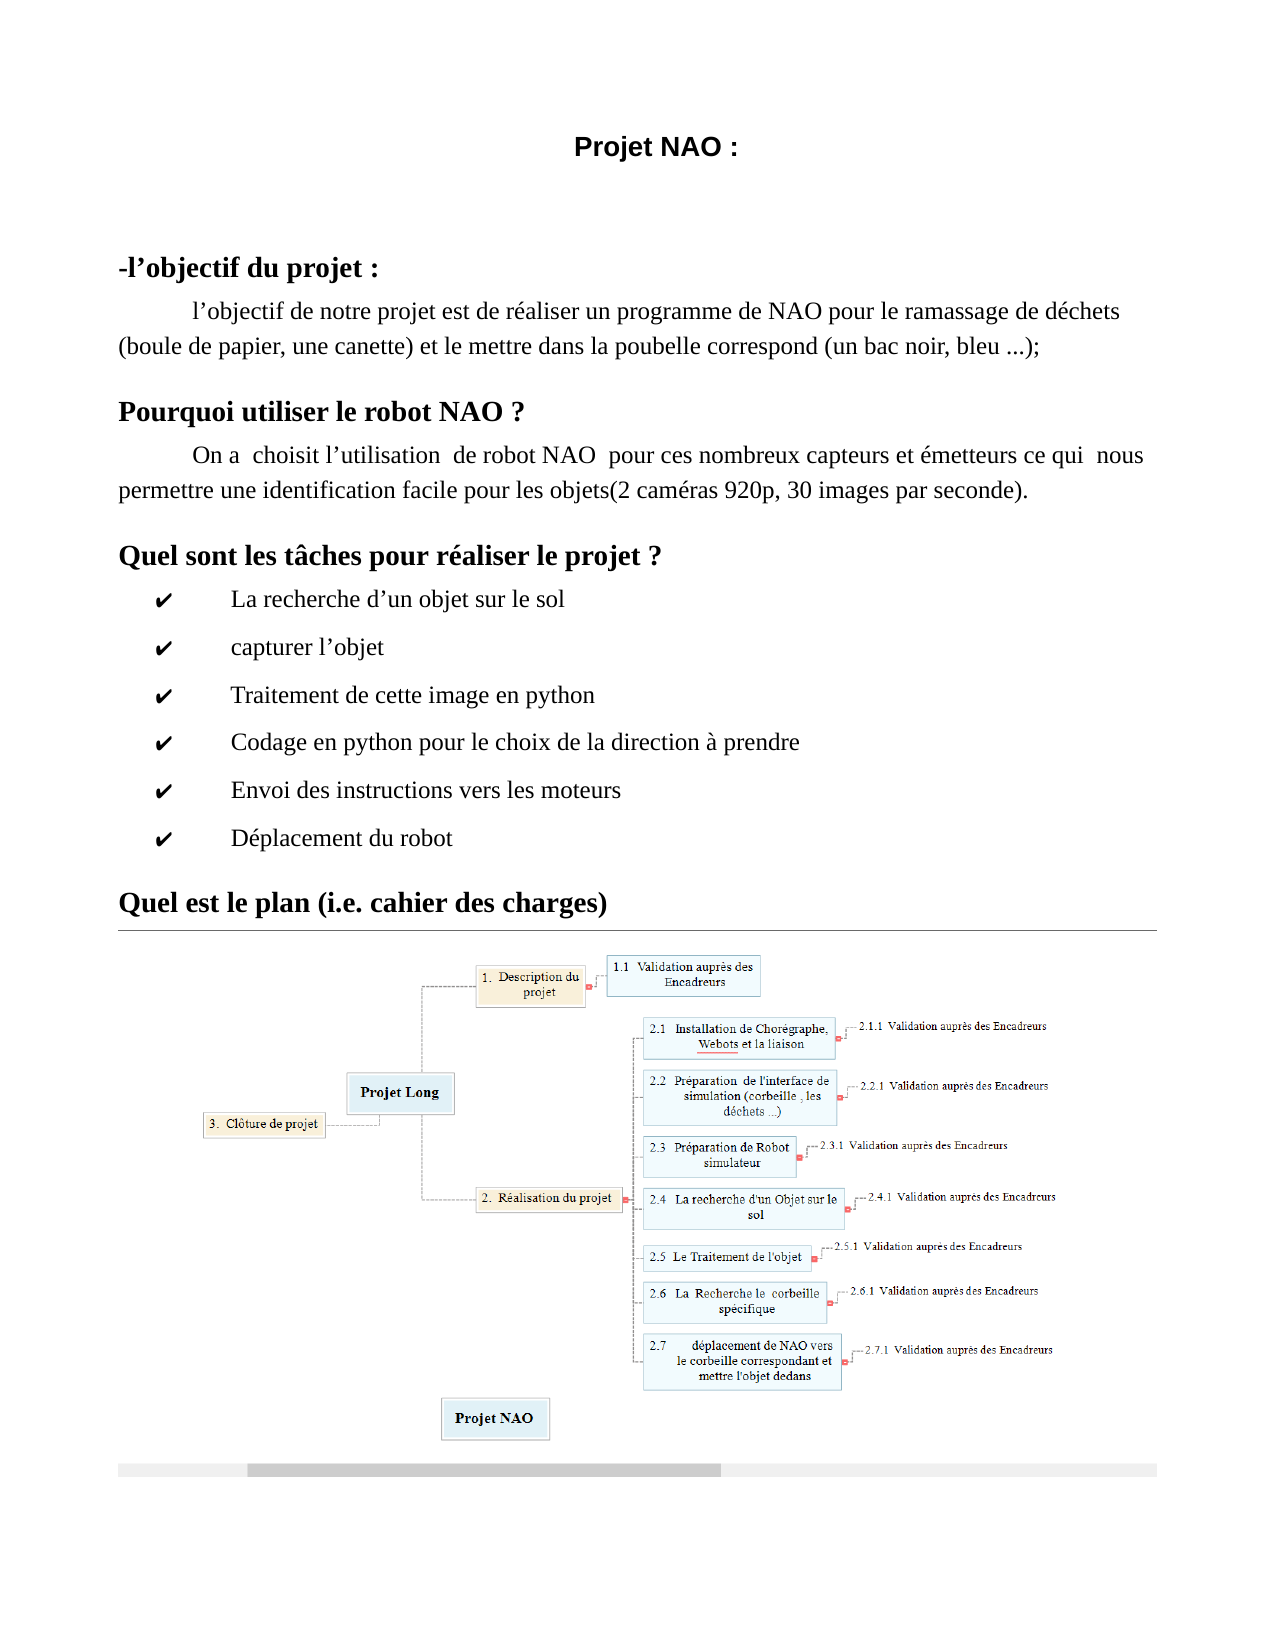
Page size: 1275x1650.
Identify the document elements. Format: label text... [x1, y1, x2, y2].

list Envoi des instructions vers les moteurs [156, 775, 1157, 804]
text On a choisit l’utilisation de robot NAO pour ces nombreux capteurs et émetteurs ce qui nous permettre une identification facile pour les objets(2 caméras 920p, 30 images par seconde). [118, 440, 1157, 504]
list La recherche d’un objet sur le sol [156, 584, 1157, 613]
subtitle Projet NAO : [156, 131, 1157, 162]
list Codage en python pour le choix de la direction à prendre [156, 727, 1157, 756]
list Déplacement du robot [156, 823, 1157, 851]
subtitle Pourquoi utiliser le robot NAO ? [118, 394, 1157, 428]
subtitle Quel sont les tâches pour réaliser le projet ? [118, 538, 1157, 572]
list Traitement de cette image en python [156, 680, 1157, 708]
subtitle -l’objectif du projet : [118, 250, 1157, 284]
list capturer l’objet [156, 632, 1157, 661]
picture [118, 930, 1157, 1477]
text l’objectif de notre projet est de réaliser un programme de NAO pour le ramassage de déchets (boule de papier, une canette) et le mettre dans la poubelle correspond (un bac noir, bleu ...); [118, 296, 1157, 359]
subtitle Quel est le plan (i.e. cahier des charges) [118, 885, 1157, 918]
